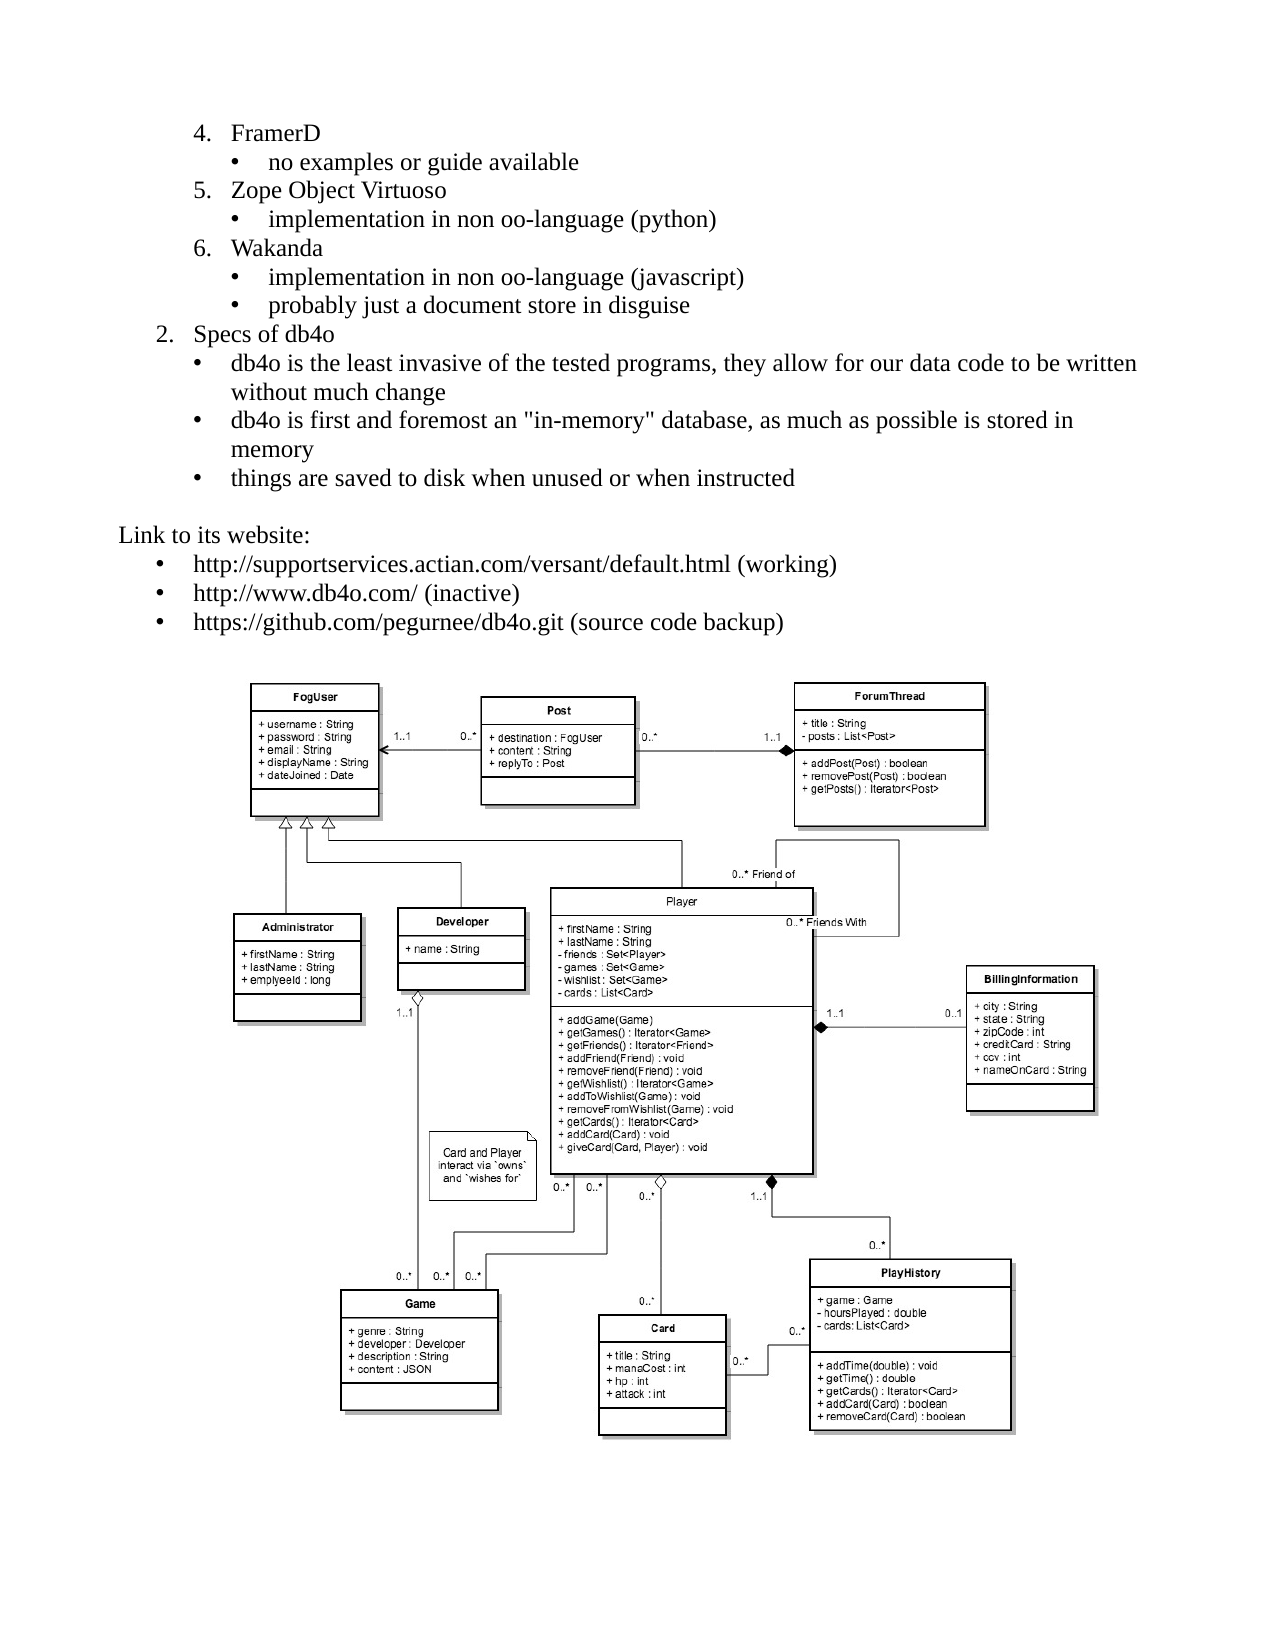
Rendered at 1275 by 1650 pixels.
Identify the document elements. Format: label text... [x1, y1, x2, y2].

picture [157, 664, 1118, 1460]
list things are saved to disk when unused or when instructed [193, 463, 1157, 492]
list Zope Object Virtuoso [193, 176, 1157, 204]
list http://supportservices.actian.com/versant/default.html (working) [156, 549, 1157, 578]
list FramerD [193, 118, 1157, 147]
list implementation in non oo-language (python) [231, 204, 1157, 233]
list implementation in non oo-language (javascript) [231, 262, 1157, 291]
list http://www.db4o.com/ (inactive) [156, 578, 1157, 607]
list Specs of db4o [156, 319, 1157, 348]
list no examples or guide available [231, 147, 1157, 176]
list probably just a document store in disguise [231, 291, 1157, 319]
list db4o is first and foremost an "in-memory" database, as much as possible is stored in memory [193, 406, 1157, 463]
list db4o is the least invasive of the tested programs, they allow for our data code to be written without much change [193, 348, 1157, 406]
text Link to its website: [118, 521, 1157, 549]
list Wakanda [193, 233, 1157, 262]
list https://github.com/pegurnee/db4o.git (source code backup) [156, 607, 1157, 636]
